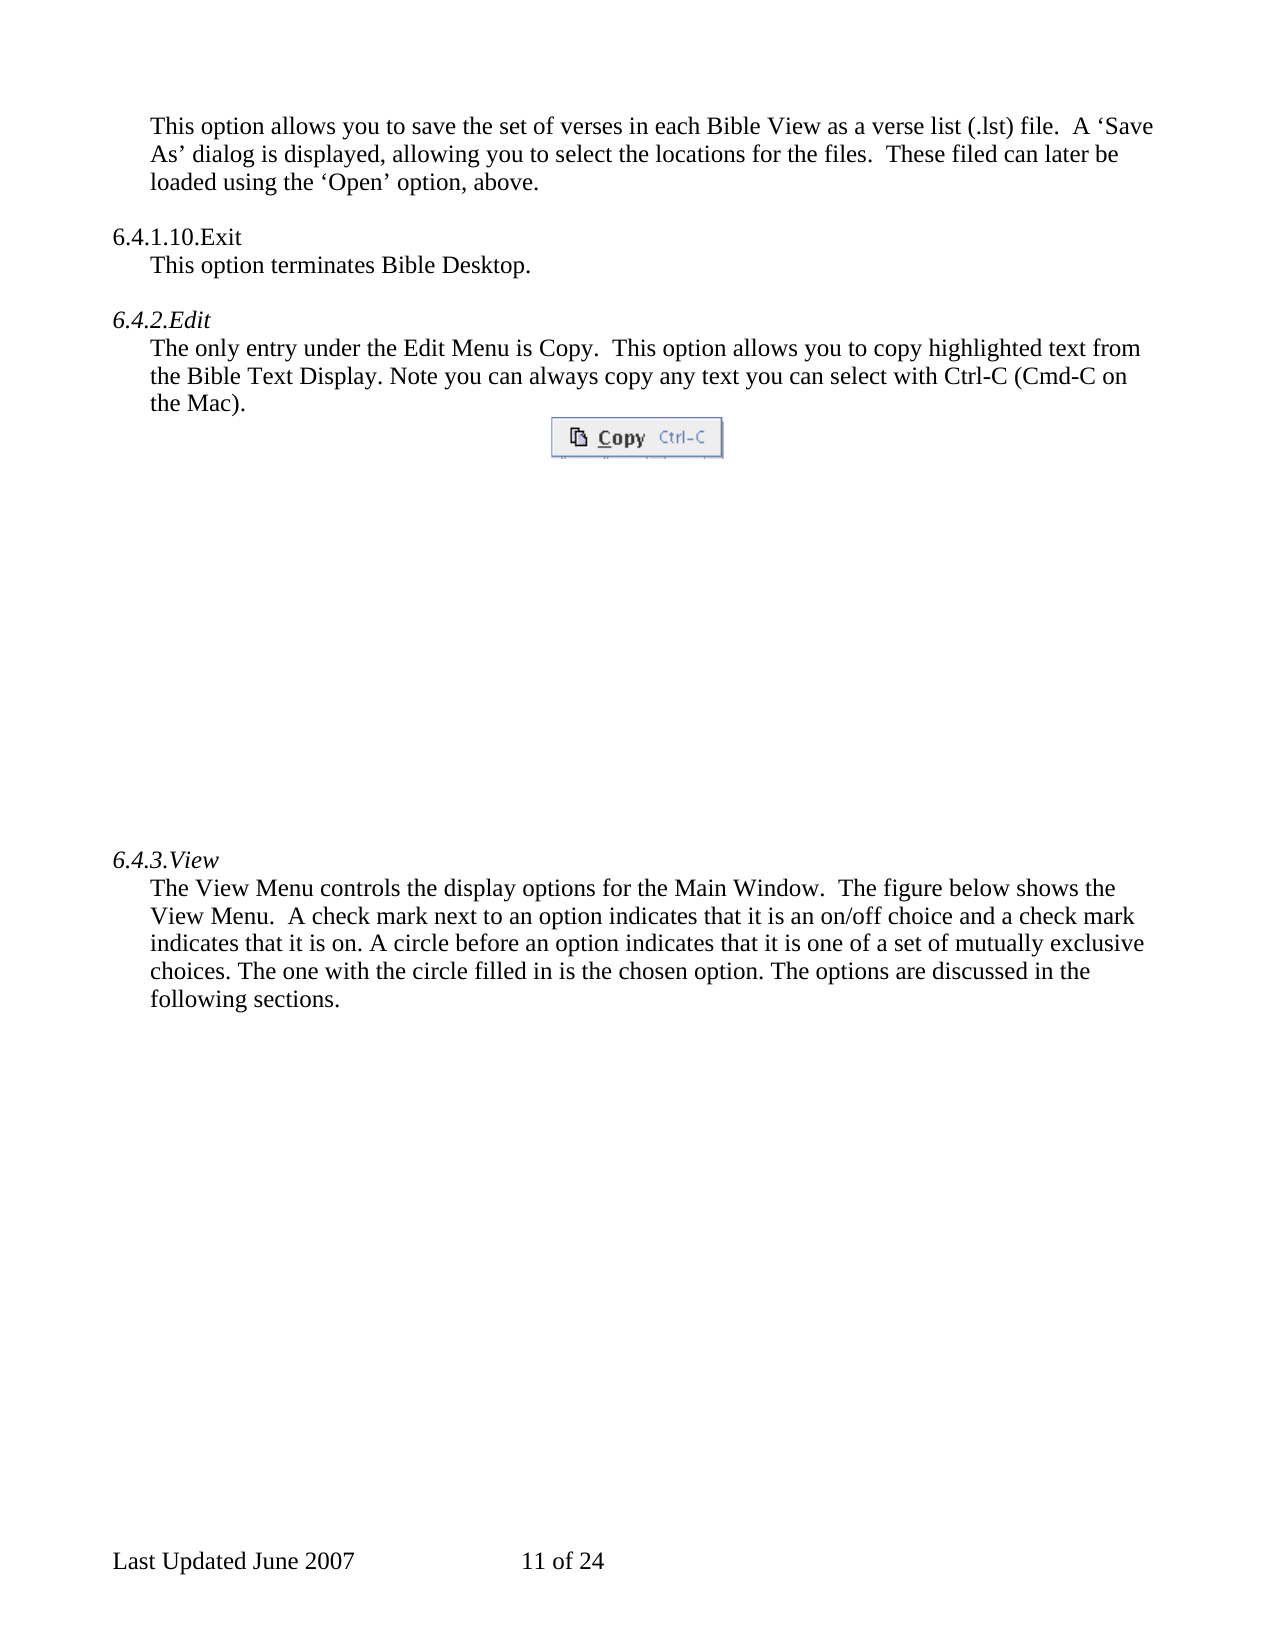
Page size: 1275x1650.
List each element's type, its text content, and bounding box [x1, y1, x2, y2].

picture [551, 417, 724, 459]
text The View Menu controls the display options for the Main Window. The figure below shows the View Menu. A check mark next to an option indicates that it is an on/off choice and a check mark indicates that it is on. A circle before an option indicates that it is one of a set of mutually exclusive choices. The one with the circle filled in is the chosen option. The options are discussed in the following sections. [150, 874, 1162, 1013]
text This option terminates Bible Desktop. [150, 251, 1162, 279]
list View [112, 846, 1162, 874]
list Edit [112, 306, 1162, 334]
list Exit [112, 223, 1162, 251]
text This option allows you to save the set of verses in each Bible View as a verse list (.lst) file. A ‘Save As’ dialog is displayed, allowing you to select the locations for the files. These filed can later be loaded using the ‘Open’ option, above. [150, 112, 1162, 196]
text The only entry under the Edit Menu is Copy. This option allows you to copy highlighted text from the Bible Text Display. Note you can always copy any text you can select with Ctrl-C (Cmd-C on the Mac). [150, 334, 1162, 417]
